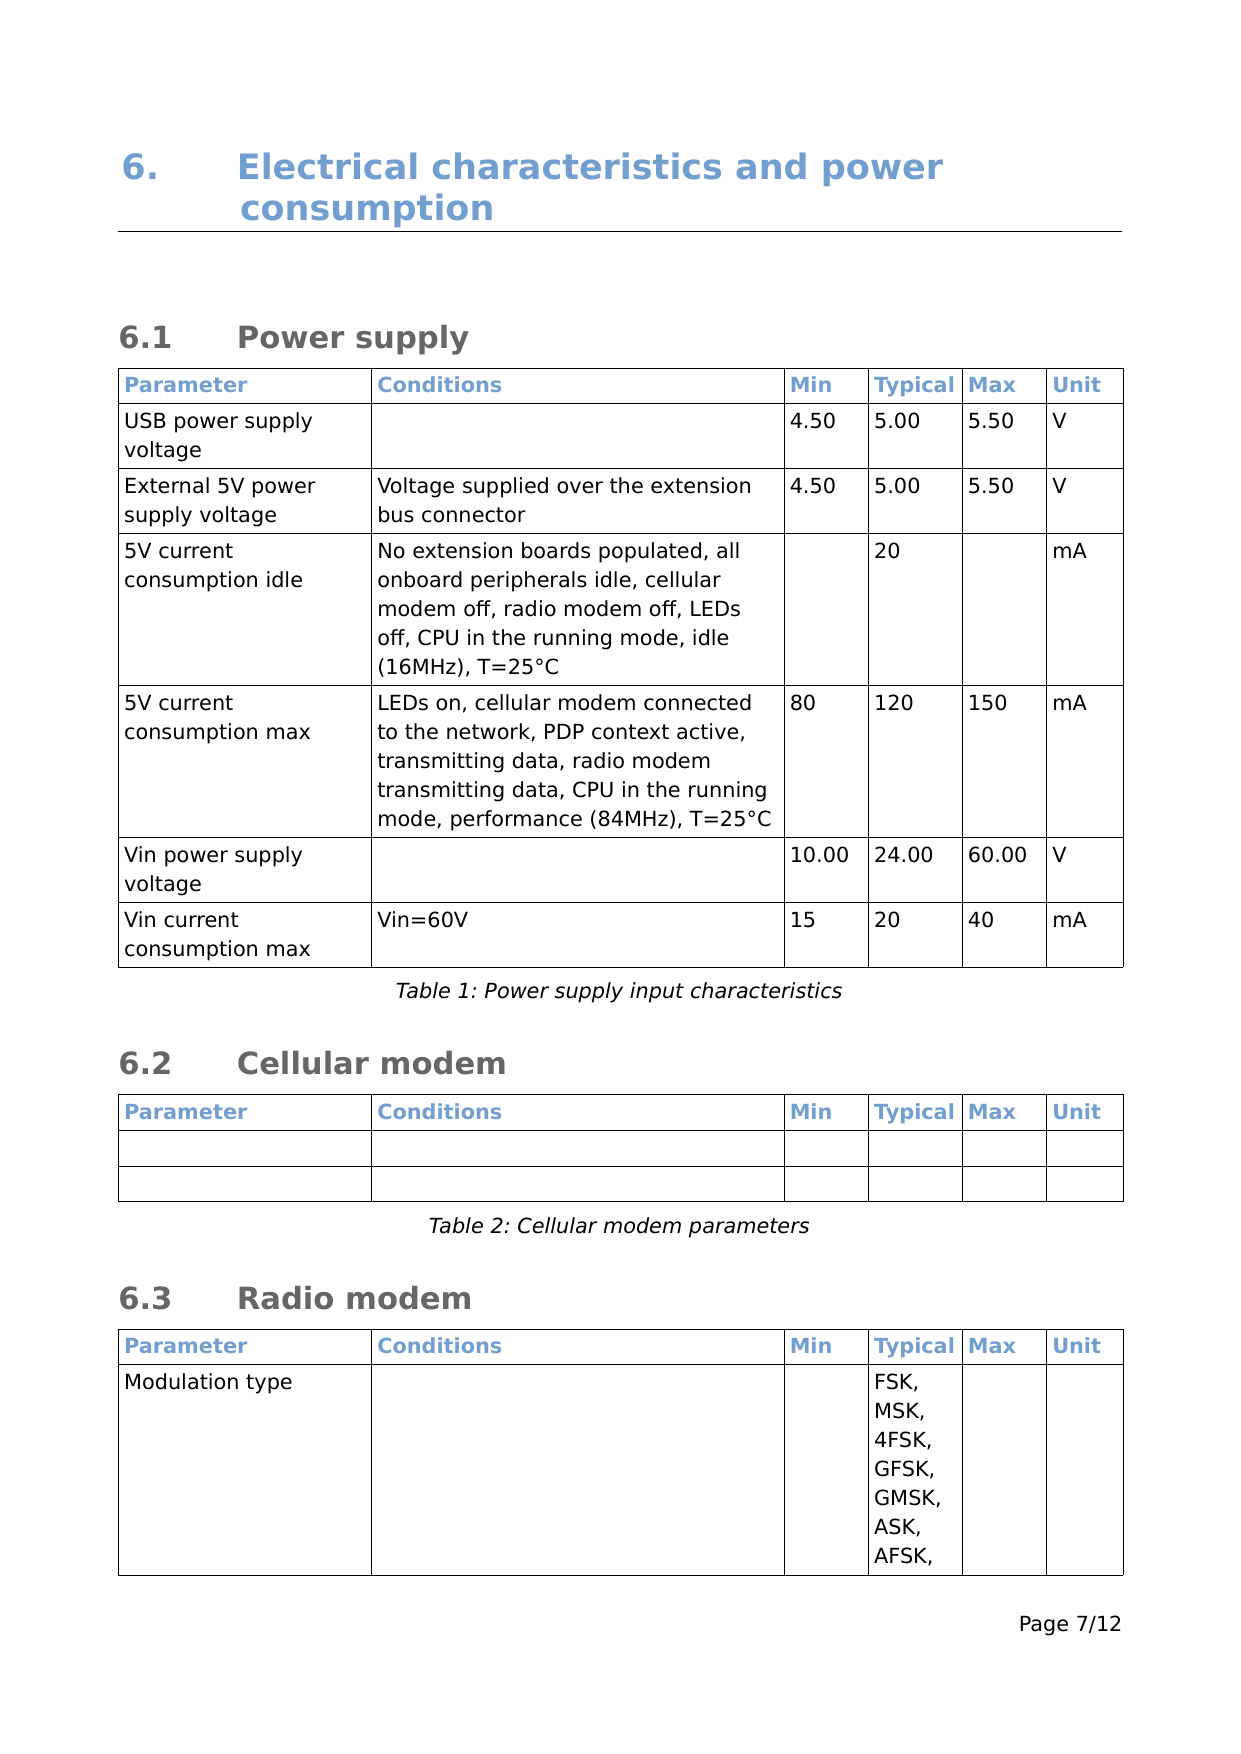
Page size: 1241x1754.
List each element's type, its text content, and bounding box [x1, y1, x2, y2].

table_cell [785, 1167, 868, 1201]
table_header Parameter [119, 1095, 371, 1130]
table_cell [963, 1365, 1046, 1574]
table_cell [372, 404, 784, 468]
table_cell [963, 1167, 1046, 1201]
table_cell 40 [963, 903, 1046, 967]
table_cell [1047, 1365, 1123, 1574]
table_header Typical [869, 1330, 962, 1364]
table_cell 5.00 [869, 404, 962, 468]
table_cell 24.00 [869, 838, 962, 902]
table_cell 5.50 [963, 469, 1046, 533]
table_cell [119, 1131, 371, 1166]
table_cell [963, 1131, 1046, 1166]
table_cell Vin power supply voltage [119, 838, 371, 902]
table_cell External 5V power supply voltage [119, 469, 371, 533]
table_header Conditions [372, 369, 784, 403]
table_cell [963, 534, 1046, 685]
table_cell 4.50 [785, 469, 868, 533]
text Table 2: Cellular modem parameters [118, 1214, 1122, 1238]
table_header Conditions [372, 1095, 784, 1130]
table_header Typical [869, 1095, 962, 1130]
table_header Max [963, 1330, 1046, 1364]
table_cell 5V current consumption idle [119, 534, 371, 685]
table_cell USB power supply voltage [119, 404, 371, 468]
table_header Typical [869, 369, 962, 403]
subtitle Power supply [118, 320, 1122, 355]
table_header Min [785, 369, 868, 403]
table_cell V [1047, 469, 1123, 533]
table_header Unit [1047, 1330, 1123, 1364]
table_cell FSK, MSK, 4FSK, GFSK, GMSK, ASK, AFSK, [869, 1365, 962, 1574]
table_cell [372, 1365, 784, 1574]
table_cell 150 [963, 686, 1046, 837]
table_cell [372, 838, 784, 902]
table_cell 5.50 [963, 404, 1046, 468]
table_cell mA [1047, 686, 1123, 837]
subtitle Radio modem [118, 1281, 1122, 1316]
table_cell [785, 534, 868, 685]
table_cell 4.50 [785, 404, 868, 468]
table_cell 15 [785, 903, 868, 967]
table_cell [785, 1365, 868, 1574]
table_cell 5.00 [869, 469, 962, 533]
table_cell mA [1047, 903, 1123, 967]
subtitle Cellular modem [118, 1046, 1122, 1082]
table_cell [869, 1167, 962, 1201]
table_header Min [785, 1095, 868, 1130]
table_cell 80 [785, 686, 868, 837]
table_header Unit [1047, 1095, 1123, 1130]
table_header Parameter [119, 369, 371, 403]
table_header Parameter [119, 1330, 371, 1364]
table_cell Modulation type [119, 1365, 371, 1574]
table_cell Vin=60V [372, 903, 784, 967]
table_cell Vin current consumption max [119, 903, 371, 967]
table_cell [372, 1167, 784, 1201]
table_cell 20 [869, 534, 962, 685]
table_cell [869, 1131, 962, 1166]
table_cell 120 [869, 686, 962, 837]
text Table 1: Power supply input characteristics [118, 979, 1122, 1004]
table_cell 10.00 [785, 838, 868, 902]
table_cell [1047, 1131, 1123, 1166]
table_header Min [785, 1330, 868, 1364]
table_cell [785, 1131, 868, 1166]
table_cell V [1047, 838, 1123, 902]
table_cell 20 [869, 903, 962, 967]
table_header Conditions [372, 1330, 784, 1364]
table_cell Voltage supplied over the extension bus connector [372, 469, 784, 533]
table_header Max [963, 1095, 1046, 1130]
subtitle Electrical characteristics and power consumption [118, 144, 1122, 231]
table_cell [372, 1131, 784, 1166]
table_cell No extension boards populated, all onboard peripherals idle, cellular modem off, radio modem off, LEDs off, CPU in the running mode, idle (16MHz), T=25°C [372, 534, 784, 685]
table_cell [119, 1167, 371, 1201]
table_cell V [1047, 404, 1123, 468]
table_cell 60.00 [963, 838, 1046, 902]
table_header Unit [1047, 369, 1123, 403]
table_cell LEDs on, cellular modem connected to the network, PDP context active, transmitting data, radio modem transmitting data, CPU in the running mode, performance (84MHz), T=25°C [372, 686, 784, 837]
table_cell [1047, 1167, 1123, 1201]
table_cell mA [1047, 534, 1123, 685]
table_cell 5V current consumption max [119, 686, 371, 837]
table_header Max [963, 369, 1046, 403]
